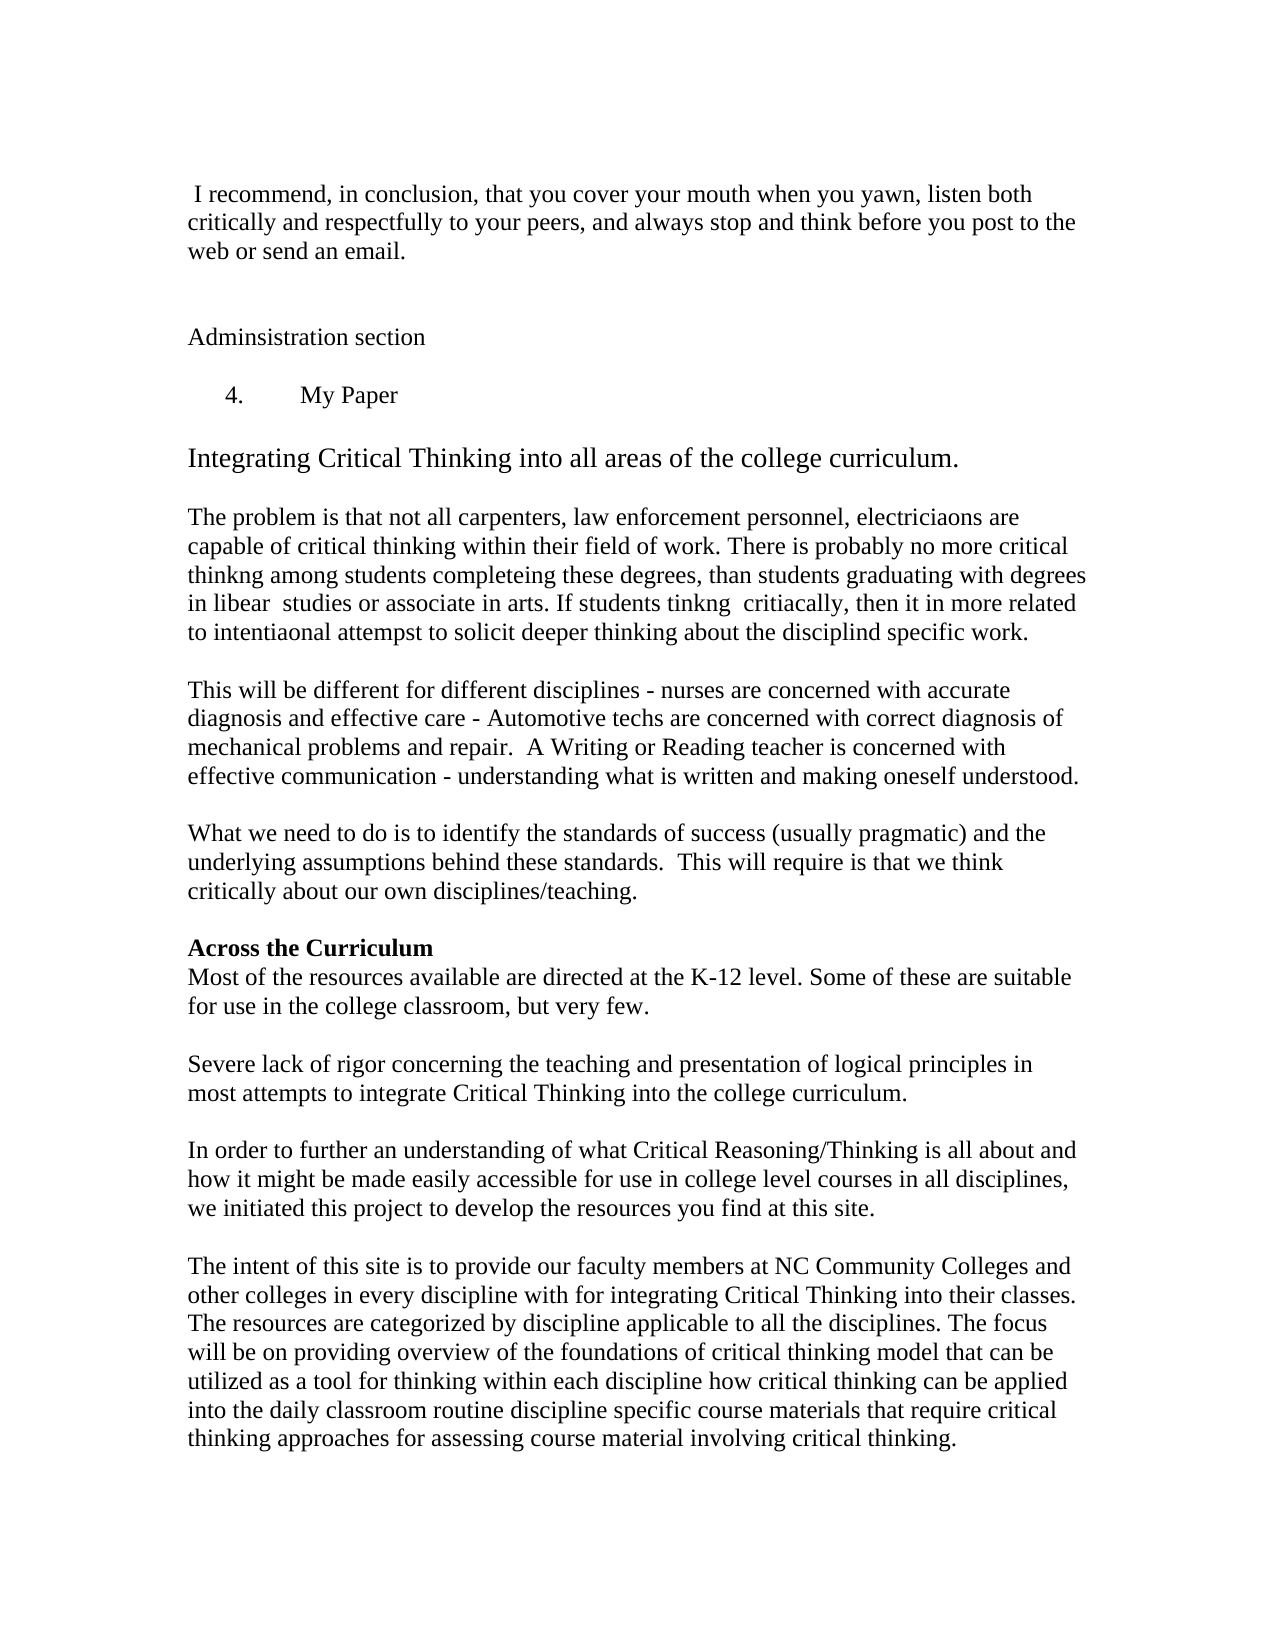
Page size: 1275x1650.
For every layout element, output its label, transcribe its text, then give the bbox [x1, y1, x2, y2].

text In order to further an understanding of what Critical Reasoning/Thinking is all about and how it might be made easily accessible for use in college level courses in all disciplines, we initiated this project to develop the resources you find at this site. [187, 1136, 1087, 1222]
text The intent of this site is to provide our faculty members at NC Community Colleges and other colleges in every discipline with for integrating Critical Thinking into their classes. The resources are categorized by discipline applicable to all the disciplines. The focus will be on providing overview of the foundations of critical thinking model that can be utilized as a tool for thinking within each discipline how critical thinking can be applied into the daily classroom routine discipline specific course materials that require critical thinking approaches for assessing course material involving critical thinking. [187, 1251, 1087, 1452]
text Adminsistration section [187, 322, 1087, 351]
list My Paper [225, 380, 1087, 409]
text What we need to do is to identify the standards of success (usually pragmatic) and the underlying assumptions behind these standards. This will require is that we think critically about our own disciplines/teaching. [187, 818, 1087, 905]
text I recommend, in conclusion, that you cover your mouth when you yawn, listen both critically and respectfully to your peers, and always stop and think before you post to the web or send an email. [187, 150, 1087, 265]
text This will be different for different disciplines - nurses are concerned with accurate diagnosis and effective care - Automotive techs are concerned with correct diagnosis of mechanical problems and repair. A Writing or Reading teacher is concerned with effective communication - understanding what is written and making oneself understood. [187, 675, 1087, 790]
text Most of the resources available are directed at the K-12 level. Some of these are suitable for use in the college classroom, but very few. [187, 962, 1087, 1020]
text Severe lack of rigor concerning the teaching and presentation of logical principles in most attempts to integrate Critical Thinking into the college curriculum. [187, 1049, 1087, 1106]
text The problem is that not all carpenters, law enforcement personnel, electriciaons are capable of critical thinking within their field of work. There is probably no more critical thinkng among students completeing these degrees, than students graduating with degrees in libear studies or associate in arts. If students tinkng critiacally, then it in more related to intentiaonal attempst to solicit deeper thinking about the disciplind specific work. [187, 502, 1087, 646]
text Integrating Critical Thinking into all areas of the college curriculum. [187, 441, 1087, 473]
text Across the Curriculum [187, 933, 1087, 962]
